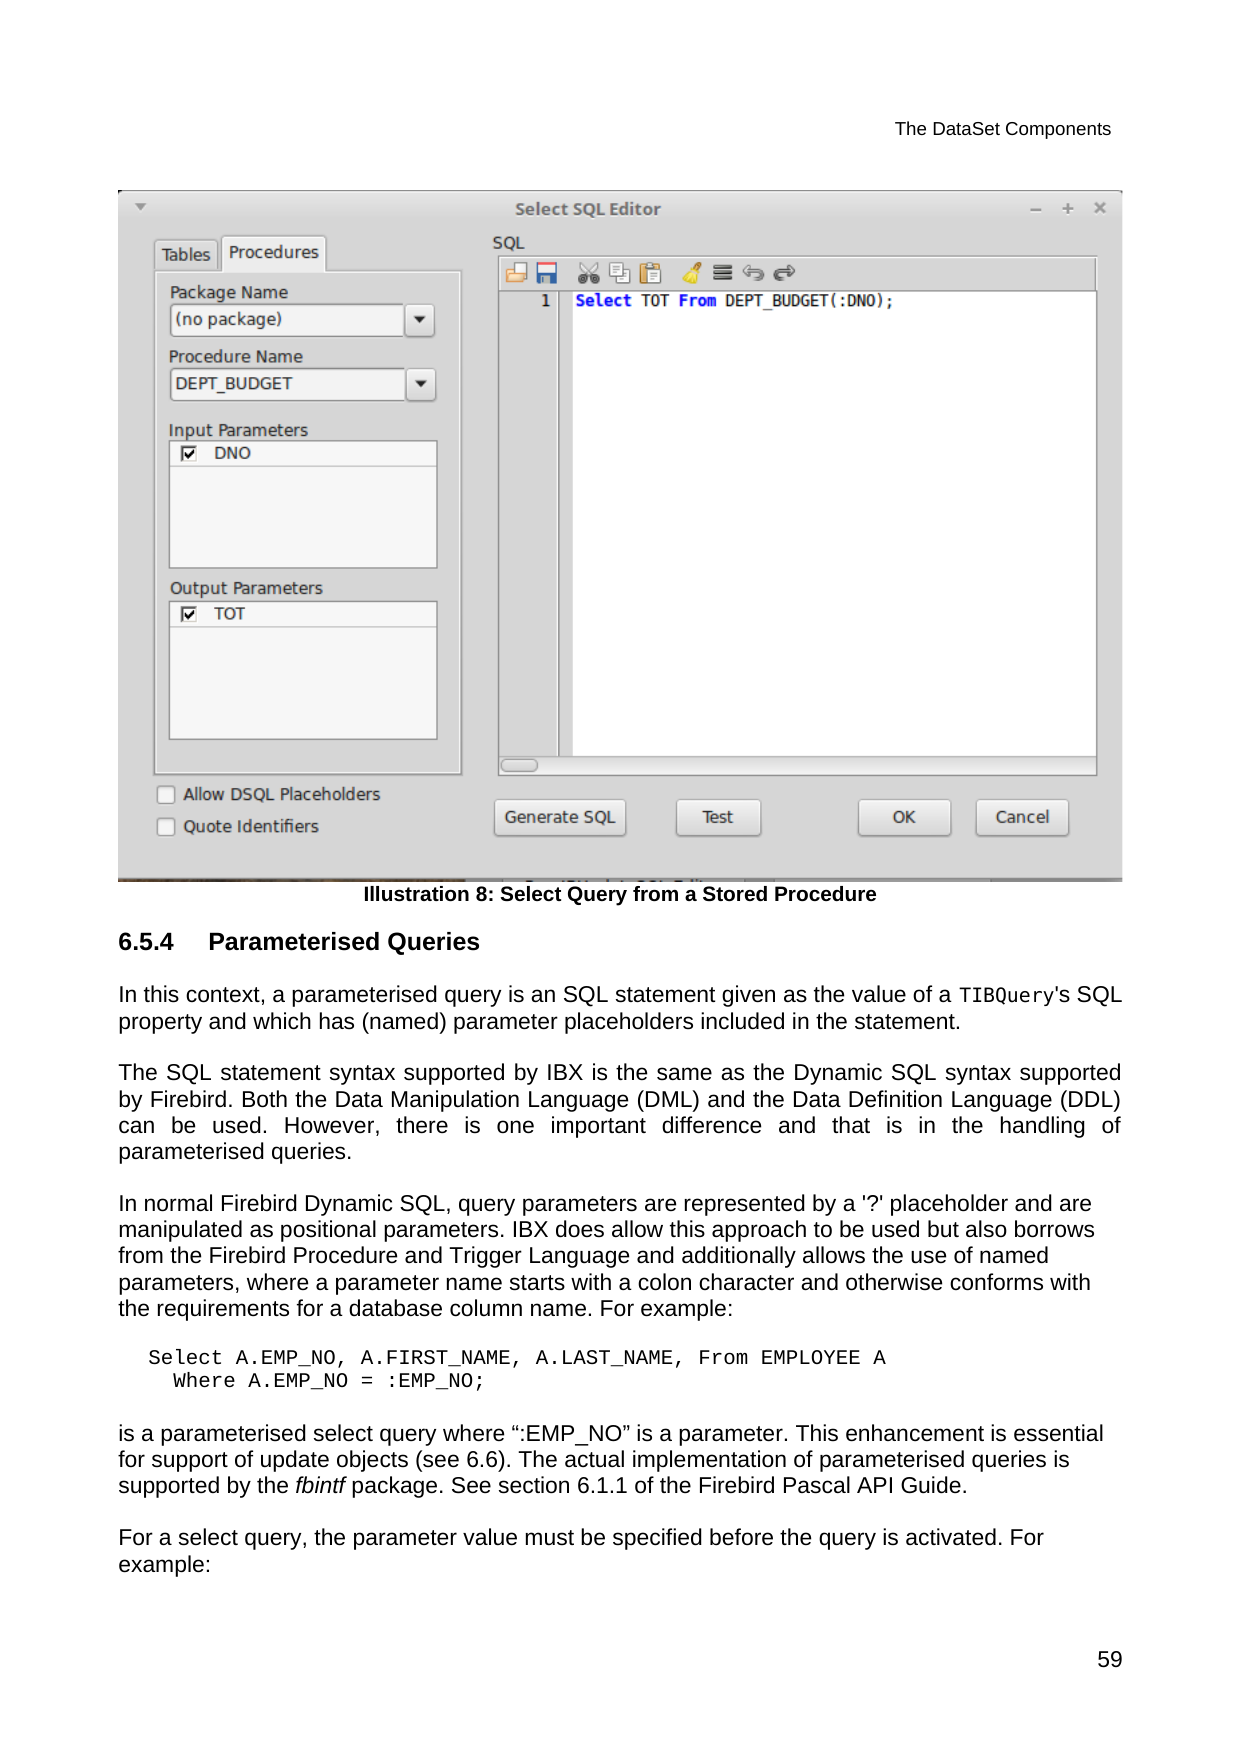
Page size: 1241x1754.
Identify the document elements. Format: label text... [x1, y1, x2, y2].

picture [118, 190, 1123, 882]
text In normal Firebird Dynamic SQL, query parameters are represented by a '?' placeholder and are manipulated as positional parameters. IBX does allow this approach to be used but also borrows from the Firebird Procedure and Trigger Language and additionally allows the use of named parameters, where a parameter name starts with a colon character and otherwise conforms with the requirements for a database column name. For example: [118, 1189, 1122, 1321]
text The SQL statement syntax supported by IBX is the same as the Dynamic SQL syntax supported by Firebird. Both the Data Manipulation Language (DML) and the Data Definition Language (DDL) can be used. However, there is one important difference and that is in the handling of parameterised queries. [118, 1059, 1122, 1164]
text Select A.EMP_NO, A.FIRST_NAME, A.LAST_NAME, From EMPLOYEE A [148, 1347, 1122, 1371]
text In this context, a parameterised query is an SQL statement given as the value of a TIBQuery's SQL property and which has (named) parameter placeholders included in the statement. [118, 981, 1122, 1034]
text Illustration 8: Select Query from a Stored Procedure [118, 882, 1122, 906]
subtitle [118, 178, 1122, 190]
text Where A.EMP_NO = :EMP_NO; [148, 1371, 1122, 1394]
text For a select query, the parameter value must be specified before the query is activated. For example: [118, 1524, 1122, 1577]
text is a parameterised select query where “:EMP_NO” is a parameter. This enhancement is essential for support of update objects (see 6.6). The actual implementation of parameterised queries is supported by the fbintf package. See section 6.1.1 of the Firebird Pascal API Guide. [118, 1420, 1122, 1499]
subtitle Parameterised Queries [118, 906, 1122, 956]
